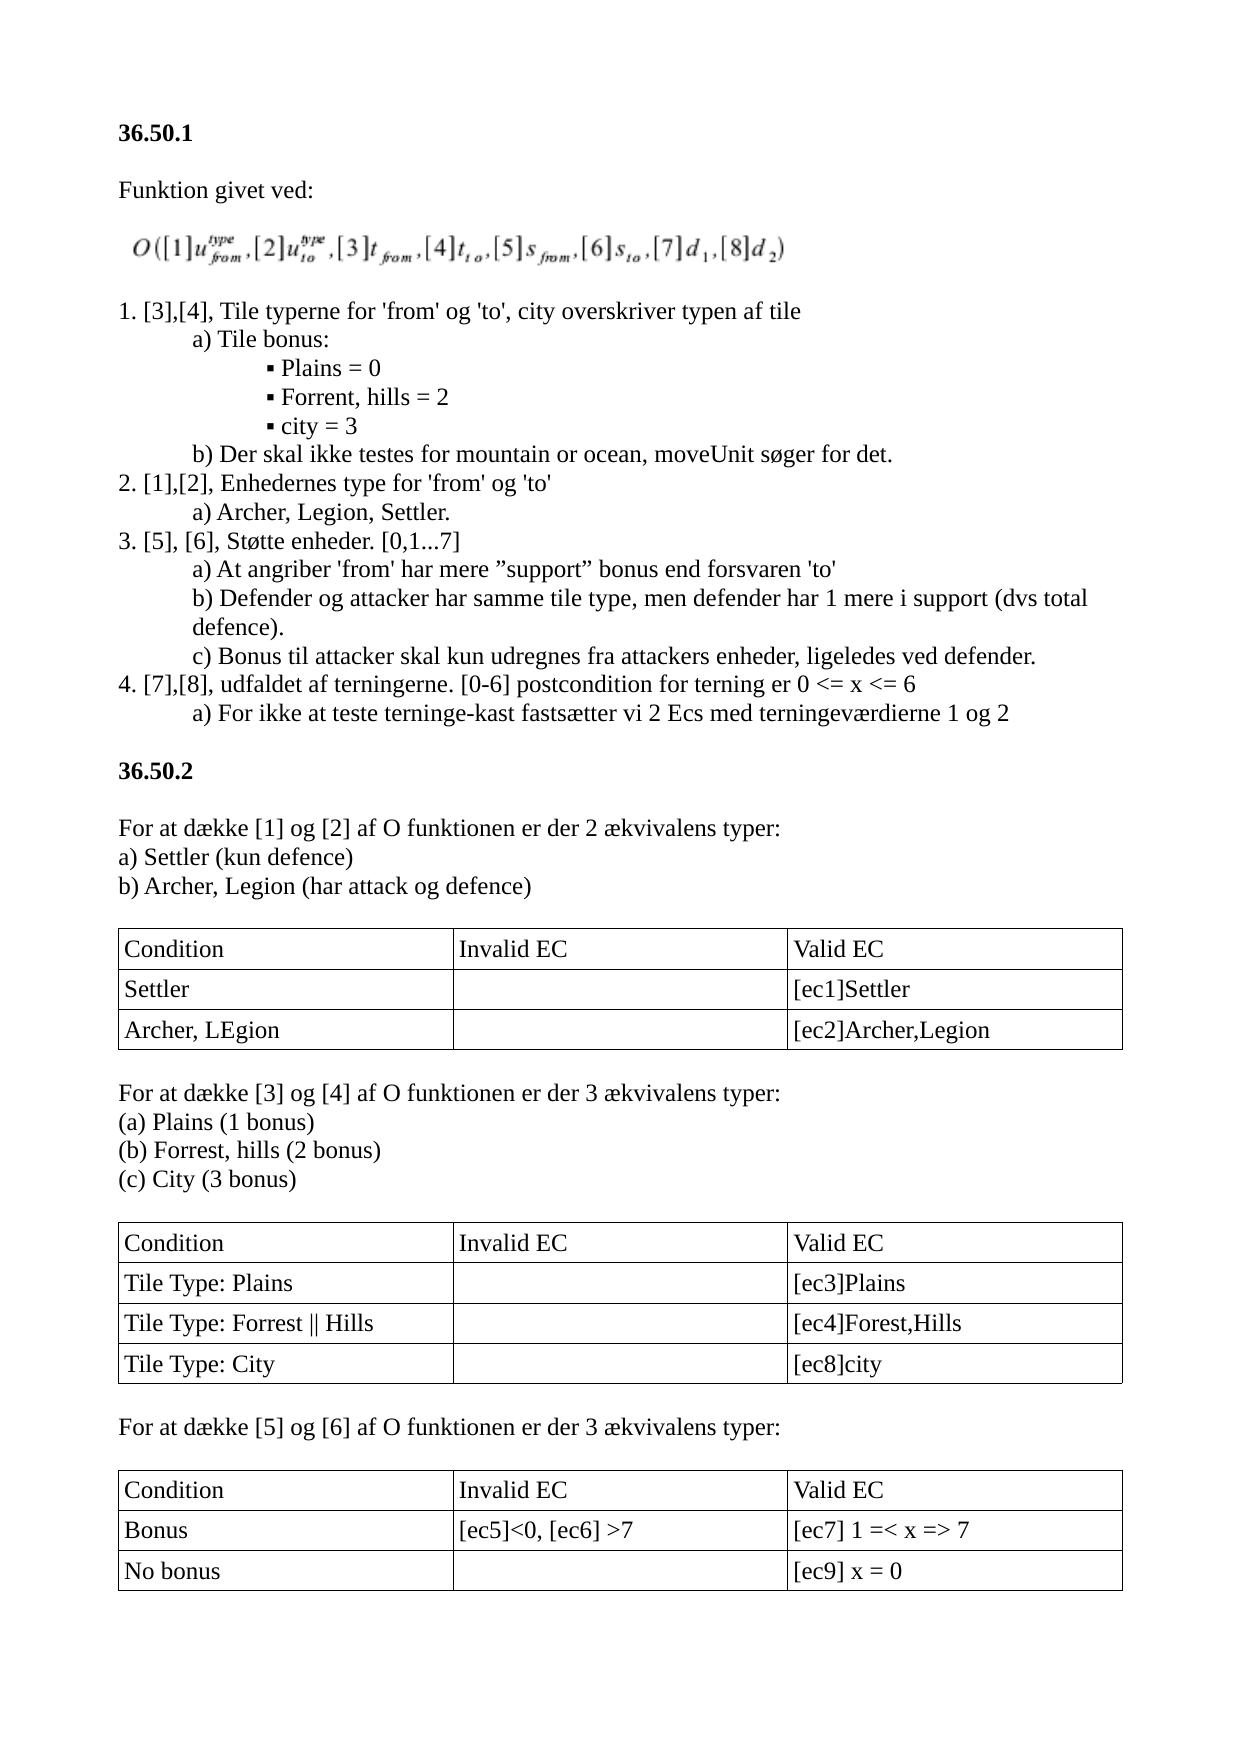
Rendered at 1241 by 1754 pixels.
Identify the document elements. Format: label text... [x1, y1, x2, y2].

text Funktion givet ved: [118, 176, 1122, 204]
table_cell [454, 1304, 787, 1343]
table_cell [ec4]Forest,Hills [788, 1304, 1122, 1343]
table_cell Settler [119, 970, 453, 1009]
text ▪ city = 3 [118, 411, 1122, 439]
table_cell [454, 1010, 787, 1049]
text (a) Plains (1 bonus) [118, 1107, 1122, 1136]
table_cell [454, 1344, 787, 1383]
text a) Tile bonus: [118, 324, 1122, 353]
table_cell [ec8]city [788, 1344, 1122, 1383]
table_header Condition [119, 1223, 453, 1262]
table_cell [454, 1263, 787, 1302]
text b) Defender og attacker har samme tile type, men defender har 1 mere i support (dvs total [118, 583, 1122, 612]
text b) Der skal ikke testes for mountain or ocean, moveUnit søger for det. [118, 439, 1122, 468]
text ▪ Forrent, hills = 2 [118, 382, 1122, 411]
table_cell [454, 970, 787, 1009]
text (c) City (3 bonus) [118, 1164, 1122, 1193]
text b) Archer, Legion (har attack og defence) [118, 871, 1122, 899]
text 1. [3],[4], Tile typerne for 'from' og 'to', city overskriver typen af tile [118, 296, 1122, 324]
text For at dække [5] og [6] af O funktionen er der 3 ækvivalens typer: [118, 1412, 1122, 1441]
text a) For ikke at teste terninge-kast fastsætter vi 2 Ecs med terningeværdierne 1 og 2 [118, 698, 1122, 727]
table_cell Archer, LEgion [119, 1010, 453, 1049]
table_header Condition [119, 1471, 453, 1510]
text For at dække [3] og [4] af O funktionen er der 3 ækvivalens typer: [118, 1078, 1122, 1107]
table_cell [ec1]Settler [788, 970, 1122, 1009]
text For at dække [1] og [2] af O funktionen er der 2 ækvivalens typer: [118, 813, 1122, 842]
table_header Valid EC [788, 929, 1122, 969]
text a) Settler (kun defence) [118, 842, 1122, 871]
table_header Invalid EC [454, 929, 787, 969]
table_cell Tile Type: Plains [119, 1263, 453, 1302]
text a) Archer, Legion, Settler. [118, 497, 1122, 526]
table_cell No bonus [119, 1551, 453, 1590]
table_cell [454, 1551, 787, 1590]
text 3. [5], [6], Støtte enheder. [0,1...7] [118, 526, 1122, 554]
text 36.50.1 [118, 118, 1122, 147]
text defence). [118, 612, 1122, 641]
text 36.50.2 [118, 756, 1122, 784]
text 4. [7],[8], udfaldet af terningerne. [0-6] postcondition for terning er 0 <= x <= 6 [118, 669, 1122, 698]
picture [126, 220, 796, 267]
table_header Valid EC [788, 1223, 1122, 1262]
table_header Invalid EC [454, 1223, 787, 1262]
table_header Condition [119, 929, 453, 969]
text ▪ Plains = 0 [118, 353, 1122, 382]
table_cell Tile Type: Forrest || Hills [119, 1304, 453, 1343]
table_header Valid EC [788, 1471, 1122, 1510]
text 2. [1],[2], Enhedernes type for 'from' og 'to' [118, 468, 1122, 497]
table_cell [ec5]<0, [ec6] >7 [454, 1511, 787, 1550]
text c) Bonus til attacker skal kun udregnes fra attackers enheder, ligeledes ved defender. [118, 641, 1122, 669]
table_cell [ec2]Archer,Legion [788, 1010, 1122, 1049]
table_cell Bonus [119, 1511, 453, 1550]
table_cell [ec7] 1 =< x => 7 [788, 1511, 1122, 1550]
table_cell [ec9] x = 0 [788, 1551, 1122, 1590]
table_header Invalid EC [454, 1471, 787, 1510]
table_cell Tile Type: City [119, 1344, 453, 1383]
text a) At angriber 'from' har mere ”support” bonus end forsvaren 'to' [118, 554, 1122, 583]
text (b) Forrest, hills (2 bonus) [118, 1136, 1122, 1164]
table_cell [ec3]Plains [788, 1263, 1122, 1302]
